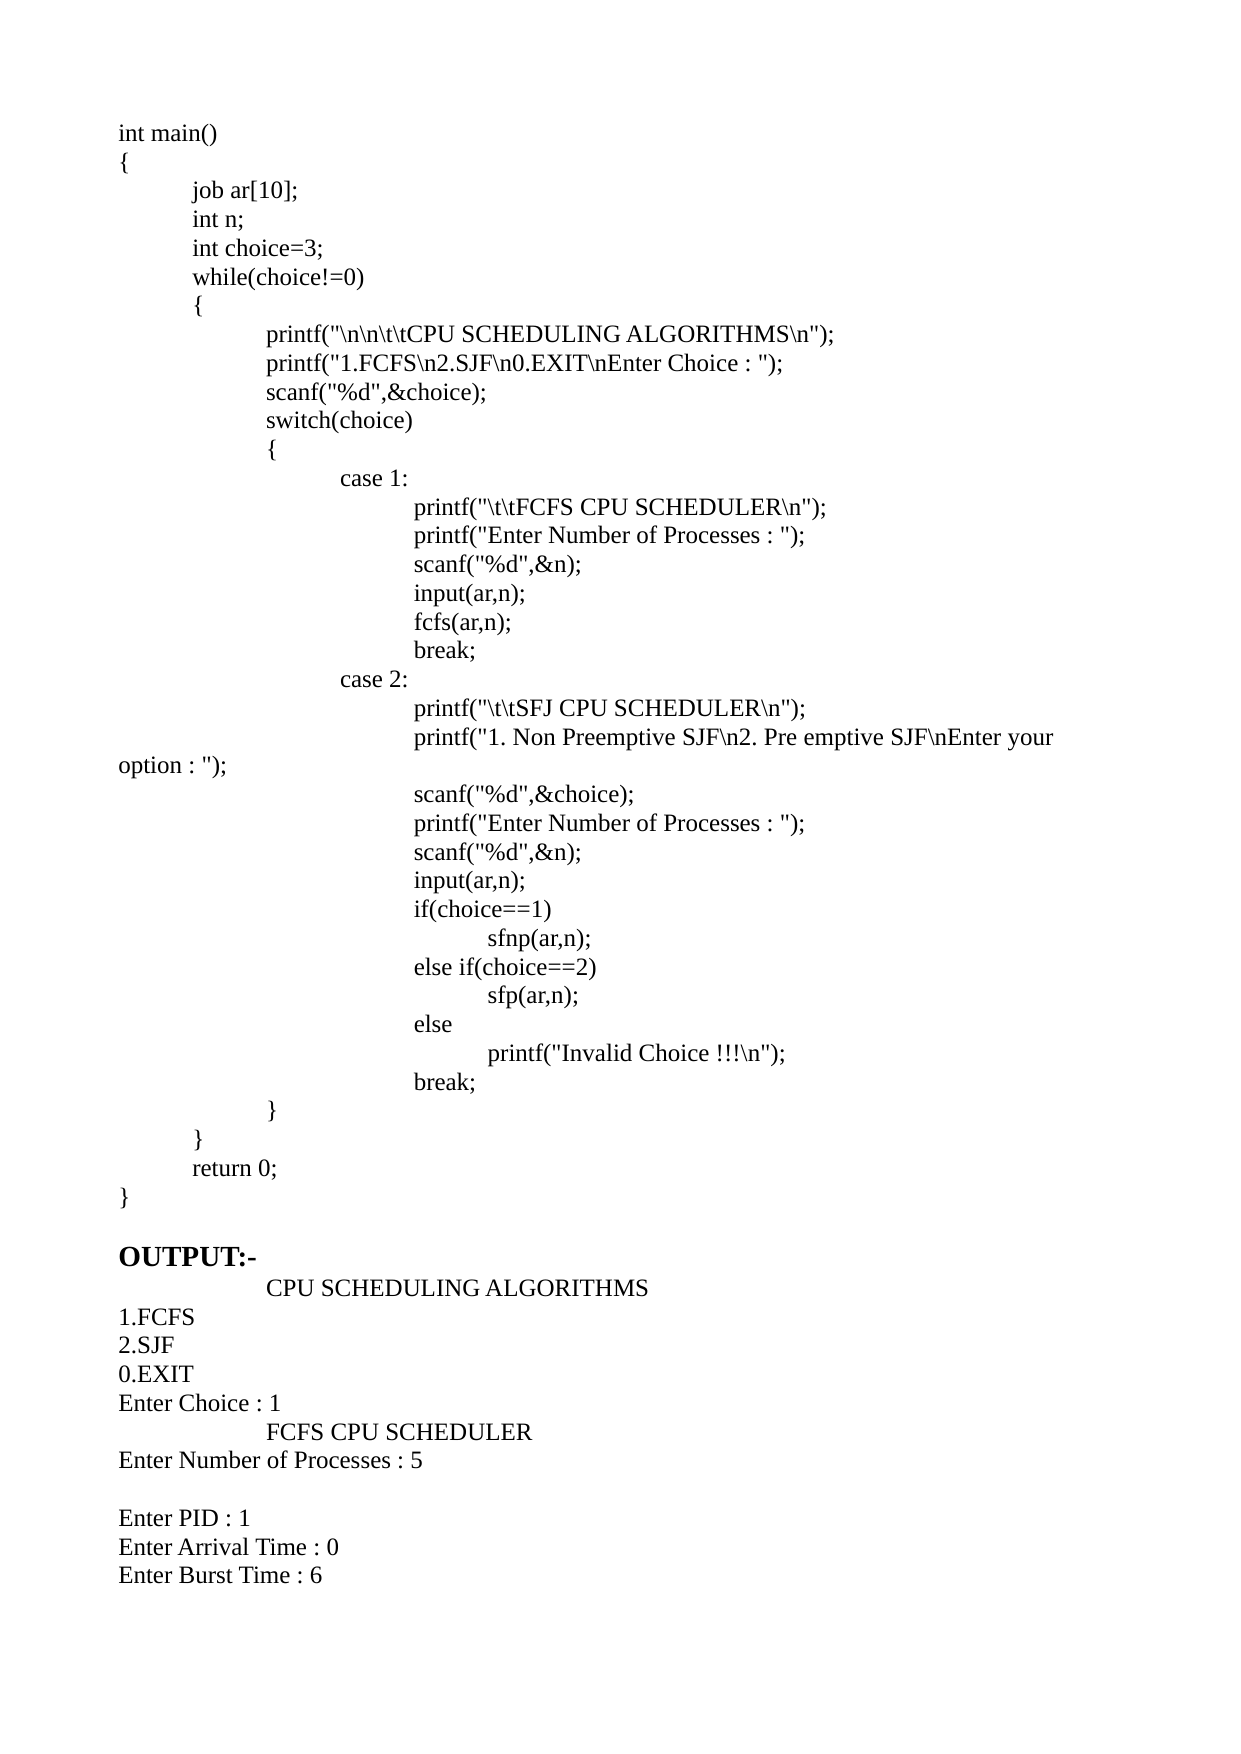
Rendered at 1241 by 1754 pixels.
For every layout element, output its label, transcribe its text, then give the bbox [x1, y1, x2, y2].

text } [118, 1096, 1122, 1124]
text } [118, 1124, 1122, 1153]
text { [118, 291, 1122, 319]
text Enter Arrival Time : 0 [118, 1532, 1122, 1560]
text printf("1.FCFS\n2.SJF\n0.EXIT\nEnter Choice : "); [118, 348, 1122, 377]
text printf("\n\n\t\tCPU SCHEDULING ALGORITHMS\n"); [118, 319, 1122, 348]
text 1.FCFS [118, 1302, 1122, 1330]
text Enter Choice : 1 [118, 1388, 1122, 1417]
text scanf("%d",&choice); [118, 779, 1122, 808]
text { [118, 434, 1122, 463]
text case 1: [118, 463, 1122, 492]
text Enter Number of Processes : 5 [118, 1445, 1122, 1474]
text int n; [118, 204, 1122, 233]
text printf("Invalid Choice !!!\n"); [118, 1038, 1122, 1067]
text int choice=3; [118, 233, 1122, 262]
text CPU SCHEDULING ALGORITHMS [118, 1273, 1122, 1302]
text break; [118, 1067, 1122, 1096]
text case 2: [118, 664, 1122, 693]
text Enter Burst Time : 6 [118, 1560, 1122, 1589]
text int main() [118, 118, 1122, 147]
text switch(choice) [118, 406, 1122, 434]
text scanf("%d",&n); [118, 549, 1122, 578]
text while(choice!=0) [118, 262, 1122, 291]
text sfnp(ar,n); [118, 923, 1122, 952]
text input(ar,n); [118, 866, 1122, 894]
text break; [118, 636, 1122, 664]
text 0.EXIT [118, 1359, 1122, 1388]
text printf("\t\tSFJ CPU SCHEDULER\n"); [118, 693, 1122, 722]
text else [118, 1009, 1122, 1038]
text printf("\t\tFCFS CPU SCHEDULER\n"); [118, 492, 1122, 521]
text scanf("%d",&n); [118, 837, 1122, 866]
text sfp(ar,n); [118, 981, 1122, 1009]
text Enter PID : 1 [118, 1503, 1122, 1532]
text else if(choice==2) [118, 952, 1122, 981]
text job ar[10]; [118, 176, 1122, 204]
text input(ar,n); [118, 578, 1122, 607]
text fcfs(ar,n); [118, 607, 1122, 636]
text printf("Enter Number of Processes : "); [118, 808, 1122, 837]
text if(choice==1) [118, 894, 1122, 923]
text } [118, 1182, 1122, 1211]
text scanf("%d",&choice); [118, 377, 1122, 406]
text printf("1. Non Preemptive SJF\n2. Pre emptive SJF\nEnter your option : "); [118, 722, 1122, 779]
text OUTPUT:- [118, 1239, 1122, 1273]
text FCFS CPU SCHEDULER [118, 1417, 1122, 1445]
text { [118, 147, 1122, 176]
text printf("Enter Number of Processes : "); [118, 521, 1122, 549]
text return 0; [118, 1153, 1122, 1182]
text 2.SJF [118, 1330, 1122, 1359]
